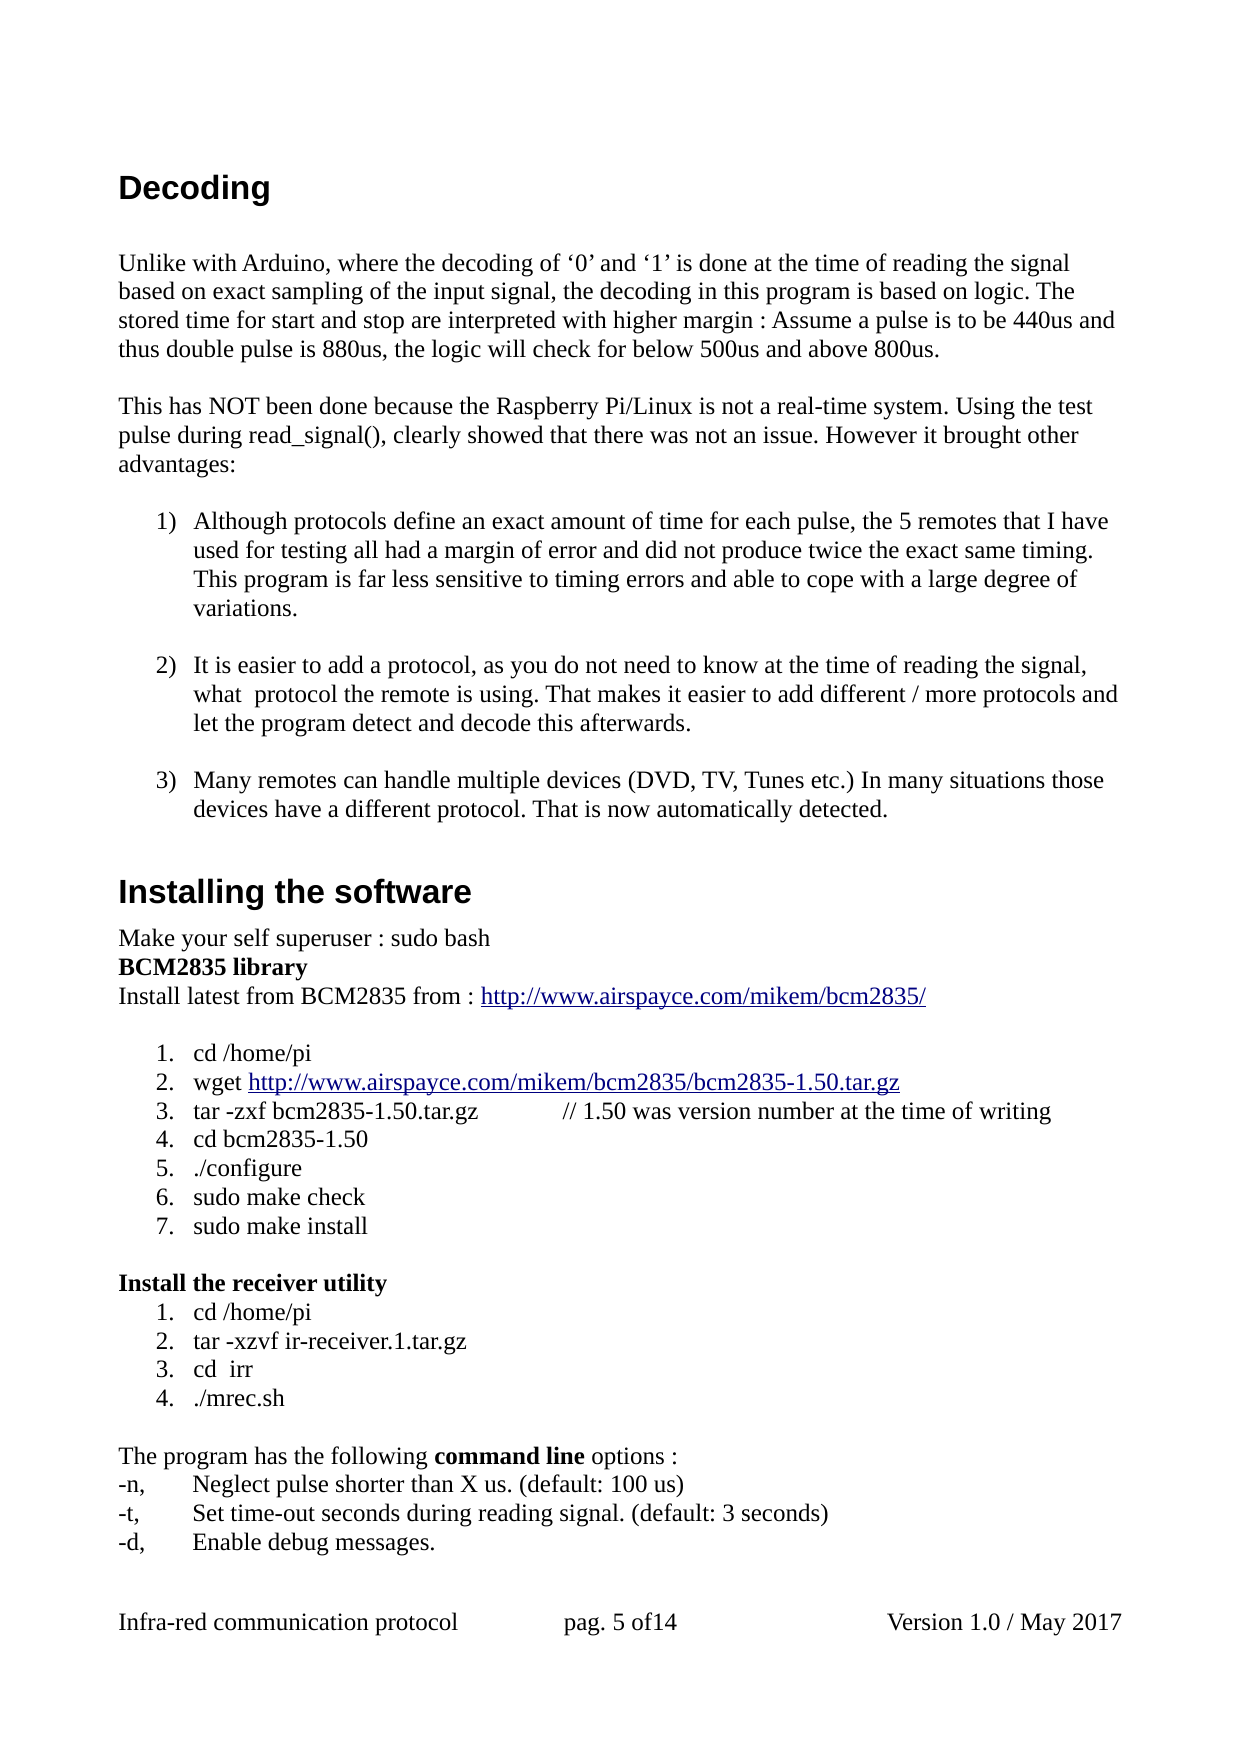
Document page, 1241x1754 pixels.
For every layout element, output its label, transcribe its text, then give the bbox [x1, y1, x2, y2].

list cd bcm2835-1.50 [156, 1124, 1122, 1153]
text Unlike with Arduino, where the decoding of ‘0’ and ‘1’ is done at the time of reading the signal based on exact sampling of the input signal, the decoding in this program is based on logic. The stored time for start and stop are interpreted with higher margin : Assume a pulse is to be 440us and thus double pulse is 880us, the logic will check for below 500us and above 800us. [118, 248, 1122, 363]
list ./configure [156, 1153, 1122, 1182]
list cd irr [156, 1354, 1122, 1383]
list Many remotes can handle multiple devices (DVD, TV, Tunes etc.) In many situations those devices have a different protocol. That is now automatically detected. [156, 765, 1122, 823]
text -d, Enable debug messages. [118, 1527, 1122, 1556]
text This has NOT been done because the Raspberry Pi/Linux is not a real-time system. Using the test pulse during read_signal(), clearly showed that there was not an issue. However it brought other advantages: [118, 391, 1122, 478]
subtitle Decoding [118, 168, 1122, 206]
list cd /home/pi [156, 1038, 1122, 1067]
list wget http://www.airspayce.com/mikem/bcm2835/bcm2835-1.50.tar.gz [156, 1067, 1122, 1096]
list tar -xzvf ir-receiver.1.tar.gz [156, 1326, 1122, 1354]
text BCM2835 library Install latest from BCM2835 from : http://www.airspayce.com/mikem/bcm2835/ [118, 952, 1122, 1038]
subtitle Installing the software [118, 872, 1122, 911]
list sudo make install [156, 1211, 1122, 1239]
list It is easier to add a protocol, as you do not need to know at the time of reading the signal, what protocol the remote is using. That makes it easier to add different / more protocols and let the program detect and decode this afterwards. [156, 650, 1122, 736]
text -n, Neglect pulse shorter than X us. (default: 100 us) [118, 1469, 1122, 1498]
list ./mrec.sh [156, 1383, 1122, 1412]
text -t, Set time-out seconds during reading signal. (default: 3 seconds) [118, 1498, 1122, 1527]
list sudo make check [156, 1182, 1122, 1211]
list Although protocols define an exact amount of time for each pulse, the 5 remotes that I have used for testing all had a margin of error and did not produce twice the exact same timing. This program is far less sensitive to timing errors and able to cope with a large degree of variations. [156, 506, 1122, 621]
text Make your self superuser : sudo bash [118, 923, 1122, 952]
text The program has the following command line options : [118, 1441, 1122, 1469]
list tar -zxf bcm2835-1.50.tar.gz // 1.50 was version number at the time of writing [156, 1096, 1122, 1124]
list cd /home/pi [156, 1297, 1122, 1326]
text Install the receiver utility [118, 1268, 1122, 1297]
